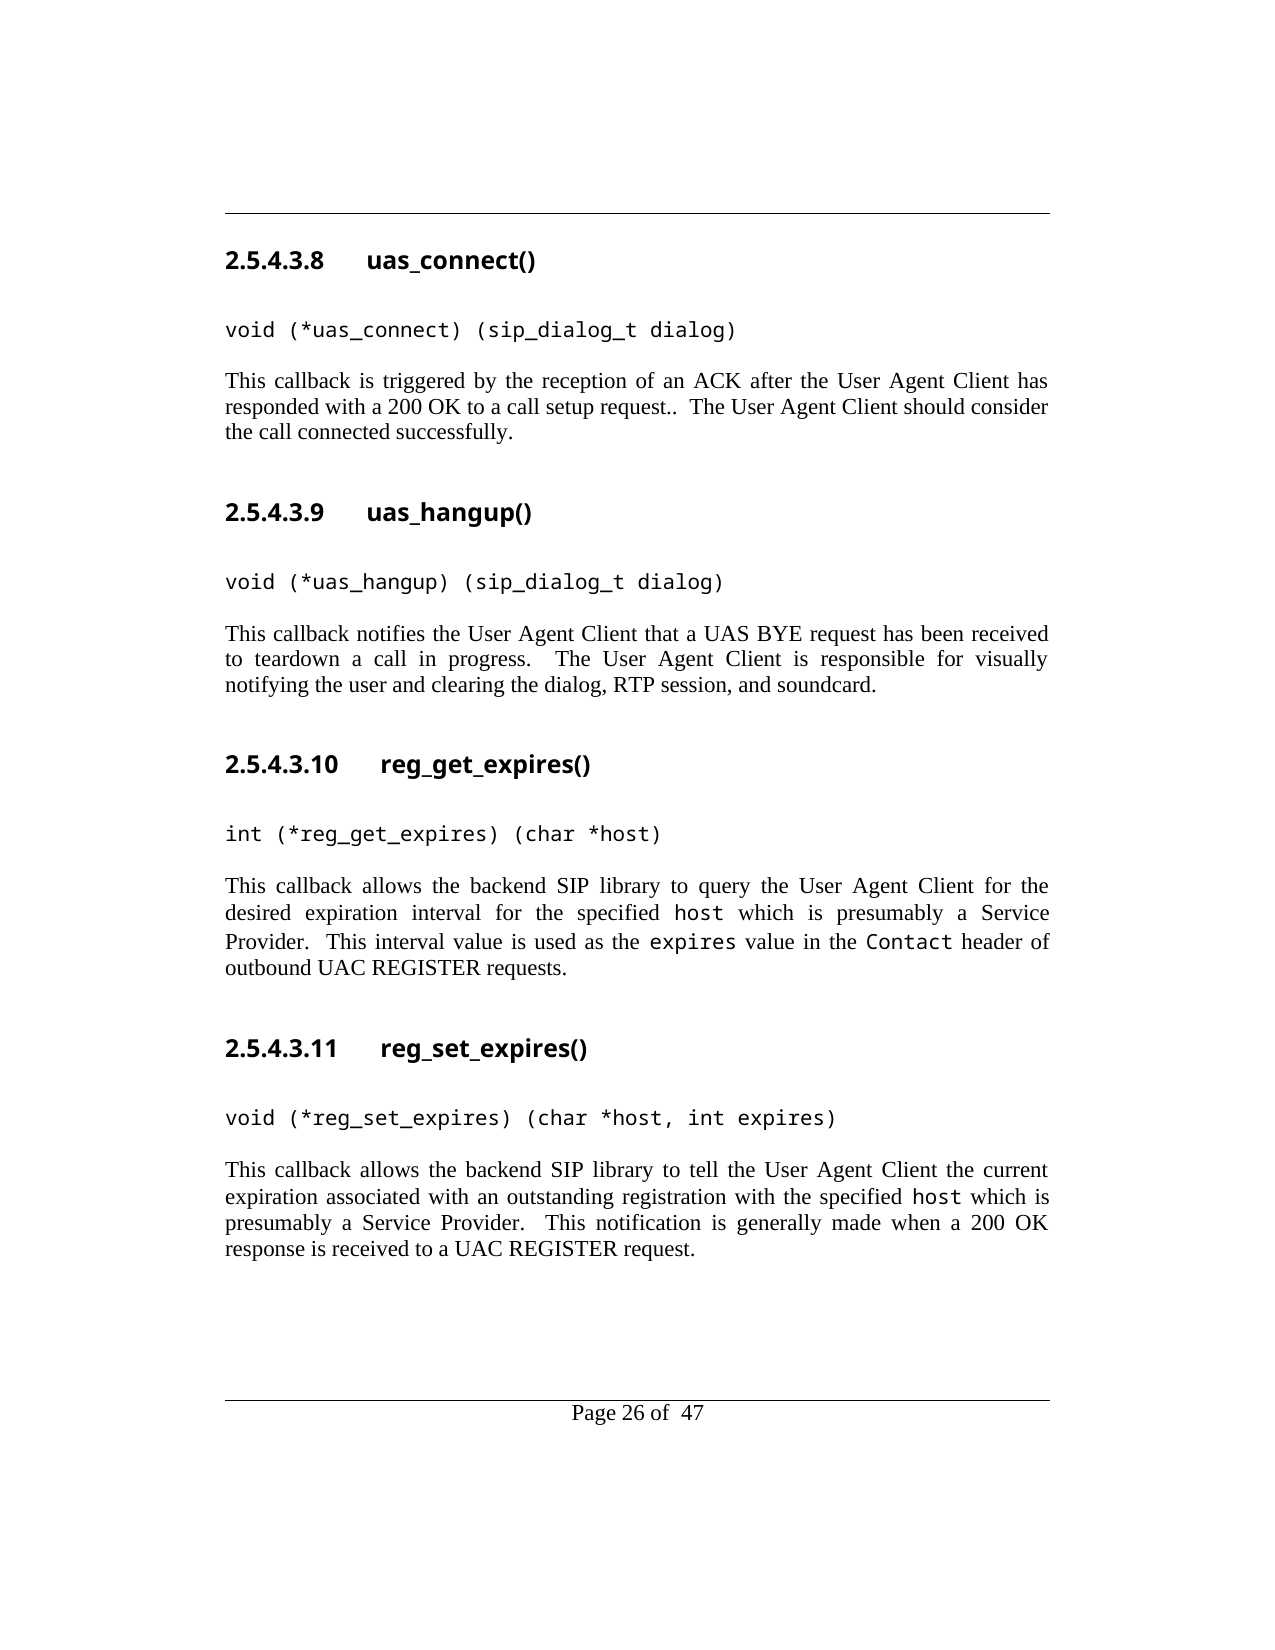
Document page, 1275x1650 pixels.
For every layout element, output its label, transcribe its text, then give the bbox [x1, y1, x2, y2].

text This callback is triggered by the reception of an ACK after the User Agent Client has responded with a 200 OK to a call setup request.. The User Agent Client should consider the call connected successfully. [225, 368, 1050, 445]
text int (*reg_get_expires) (char *host) [225, 819, 1050, 847]
text This callback notifies the User Agent Client that a UAS BYE request has been received to teardown a call in progress. The User Agent Client is responsible for visually notifying the user and clearing the dialog, RTP session, and soundcard. [225, 621, 1050, 697]
subtitle uas_connect() [225, 243, 1050, 277]
subtitle reg_set_expires() [225, 1031, 1050, 1065]
text void (*uas_connect) (sip_dialog_t dialog) [225, 315, 1050, 343]
subtitle uas_hangup() [225, 495, 1050, 529]
text void (*reg_set_expires) (char *host, int expires) [225, 1103, 1050, 1131]
text This callback allows the backend SIP library to tell the User Agent Client the current expiration associated with an outstanding registration with the specified host which is presumably a Service Provider. This notification is generally made when a 200 OK response is received to a UAC REGISTER request. [225, 1157, 1050, 1261]
subtitle reg_get_expires() [225, 747, 1050, 781]
text void (*uas_hangup) (sip_dialog_t dialog) [225, 567, 1050, 595]
text This callback allows the backend SIP library to query the User Agent Client for the desired expiration interval for the specified host which is presumably a Service Provider. This interval value is used as the expires value in the Contact header of outbound UAC REGISTER requests. [225, 873, 1050, 981]
